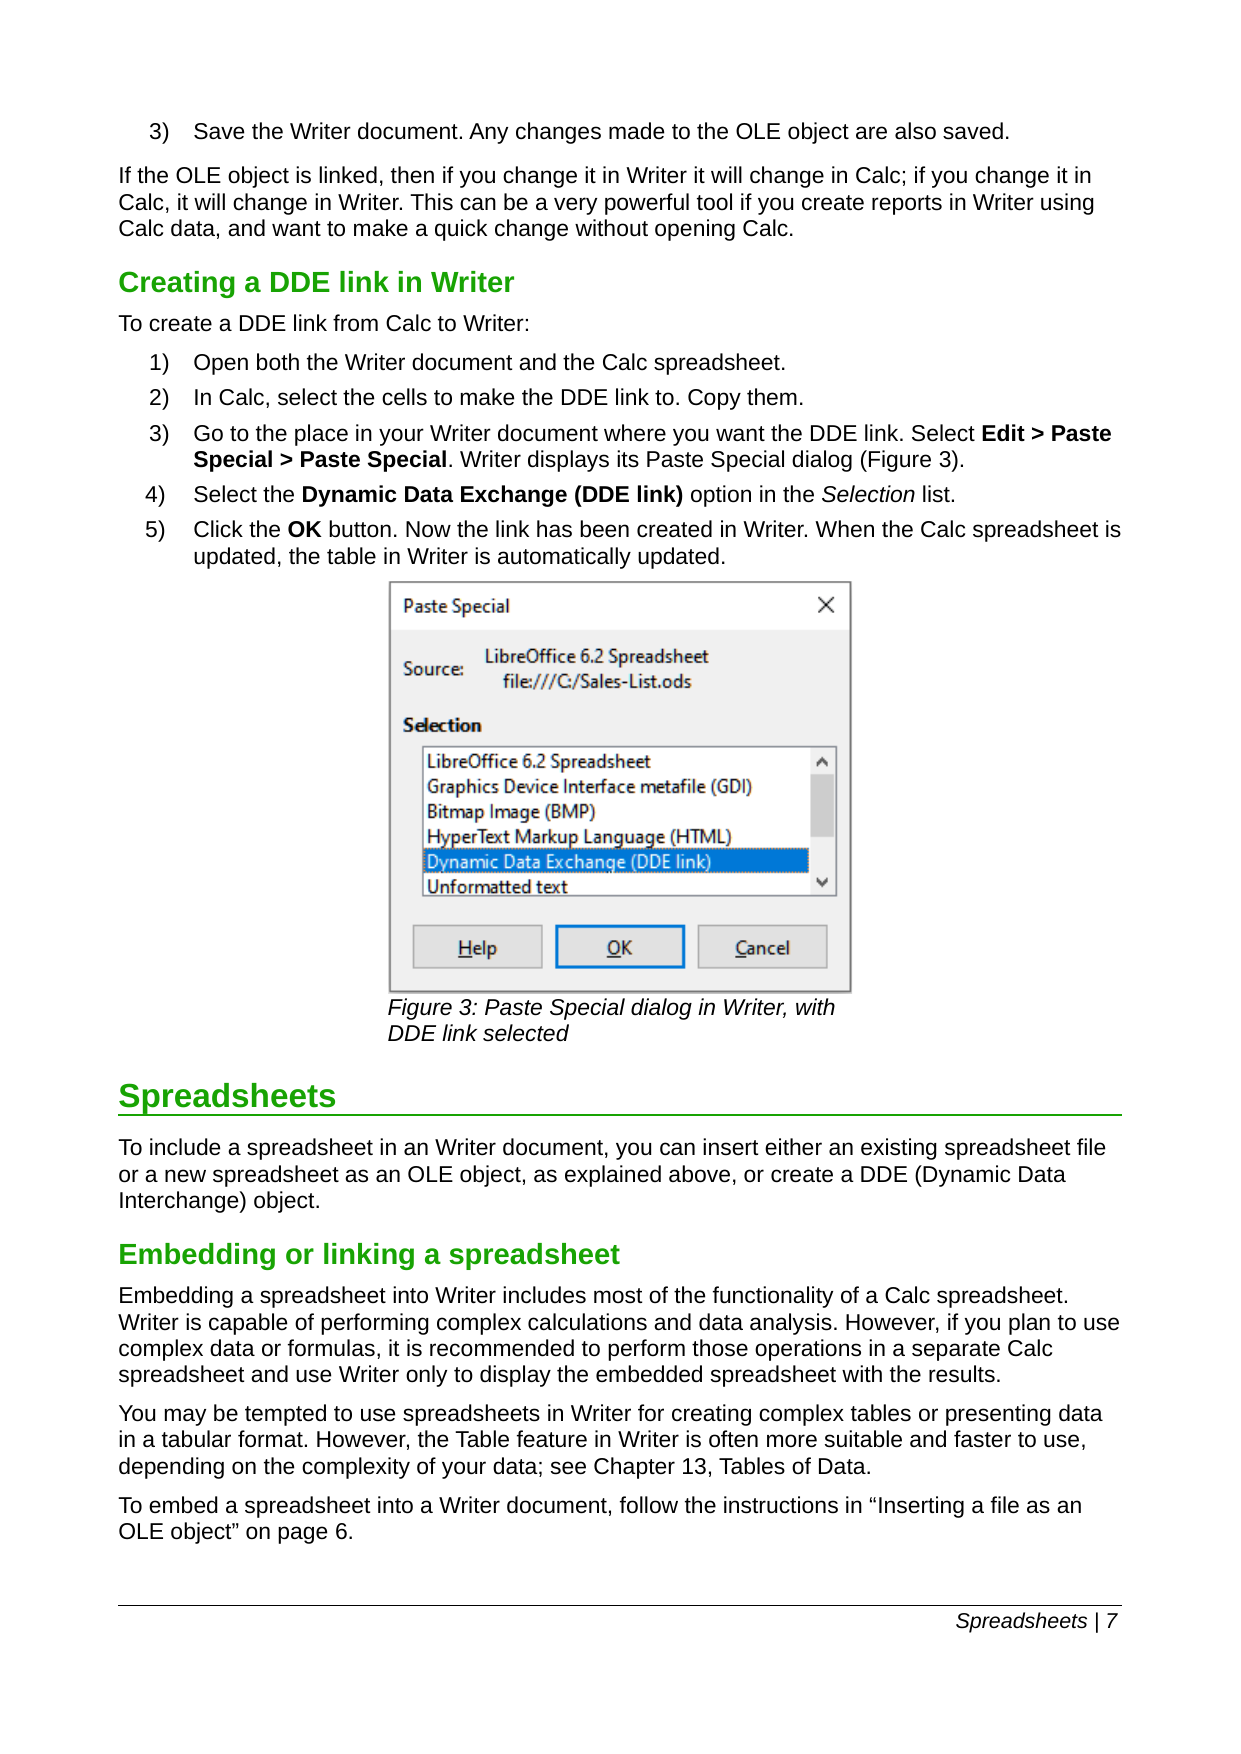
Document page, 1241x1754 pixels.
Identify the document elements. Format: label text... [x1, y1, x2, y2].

list To create a DDE link from Calc to Writer: [118, 310, 1122, 337]
text If the OLE object is linked, then if you change it in Writer it will change in Calc; if you change it in Calc, it will change in Writer. This can be a very powerful tool if you create reports in Writer using Calc data, and want to make a quick change without opening Calc. [118, 162, 1122, 241]
text To include a spreadsheet in an Writer document, you can insert either an existing spreadsheet file or a new spreadsheet as an OLE object, as explained above, or create a DDE (Dynamic Data Interchange) object. [118, 1134, 1122, 1213]
subtitle Creating a DDE link in Writer [118, 265, 1122, 298]
subtitle Embedding or linking a spreadsheet [118, 1237, 1122, 1270]
list Save the Writer document. Any changes made to the OLE object are also saved. [169, 118, 1122, 144]
text Embedding a spreadsheet into Writer includes most of the functionality of a Calc spreadsheet. Writer is capable of performing complex calculations and data analysis. However, if you plan to use complex data or formulas, it is recommended to perform those operations in a separate Calc spreadsheet and use Writer only to display the embedded spreadsheet with the results. [118, 1282, 1122, 1388]
picture [388, 581, 853, 994]
text You may be tempted to use spreadsheets in Writer for creating complex tables or presenting data in a tabular format. However, the Table feature in Writer is often more suitable and faster to use, depending on the complexity of your data; see Chapter 13, Tables of Data. [118, 1400, 1122, 1479]
subtitle Spreadsheets [118, 1076, 1122, 1114]
list Open both the Writer document and the Calc spreadsheet. [169, 349, 1122, 375]
list Select the Dynamic Data Exchange (DDE link) option in the Selection list. [165, 481, 1122, 507]
list In Calc, select the cells to make the DDE link to. Copy them. [169, 384, 1122, 411]
text Figure 3: Paste Special dialog in Writer, with DDE link selected [387, 581, 853, 1046]
text To embed a spreadsheet into a Writer document, follow the instructions in “Inserting a file as an OLE object” on page 6. [118, 1492, 1122, 1544]
list Click the OK button. Now the link has been created in Writer. When the Calc spreadsheet is updated, the table in Writer is automatically updated. [165, 516, 1122, 569]
list Go to the place in your Writer document where you want the DDE link. Select Edit > Paste Special > Paste Special. Writer displays its Paste Special dialog (Figure 3). [169, 419, 1122, 472]
